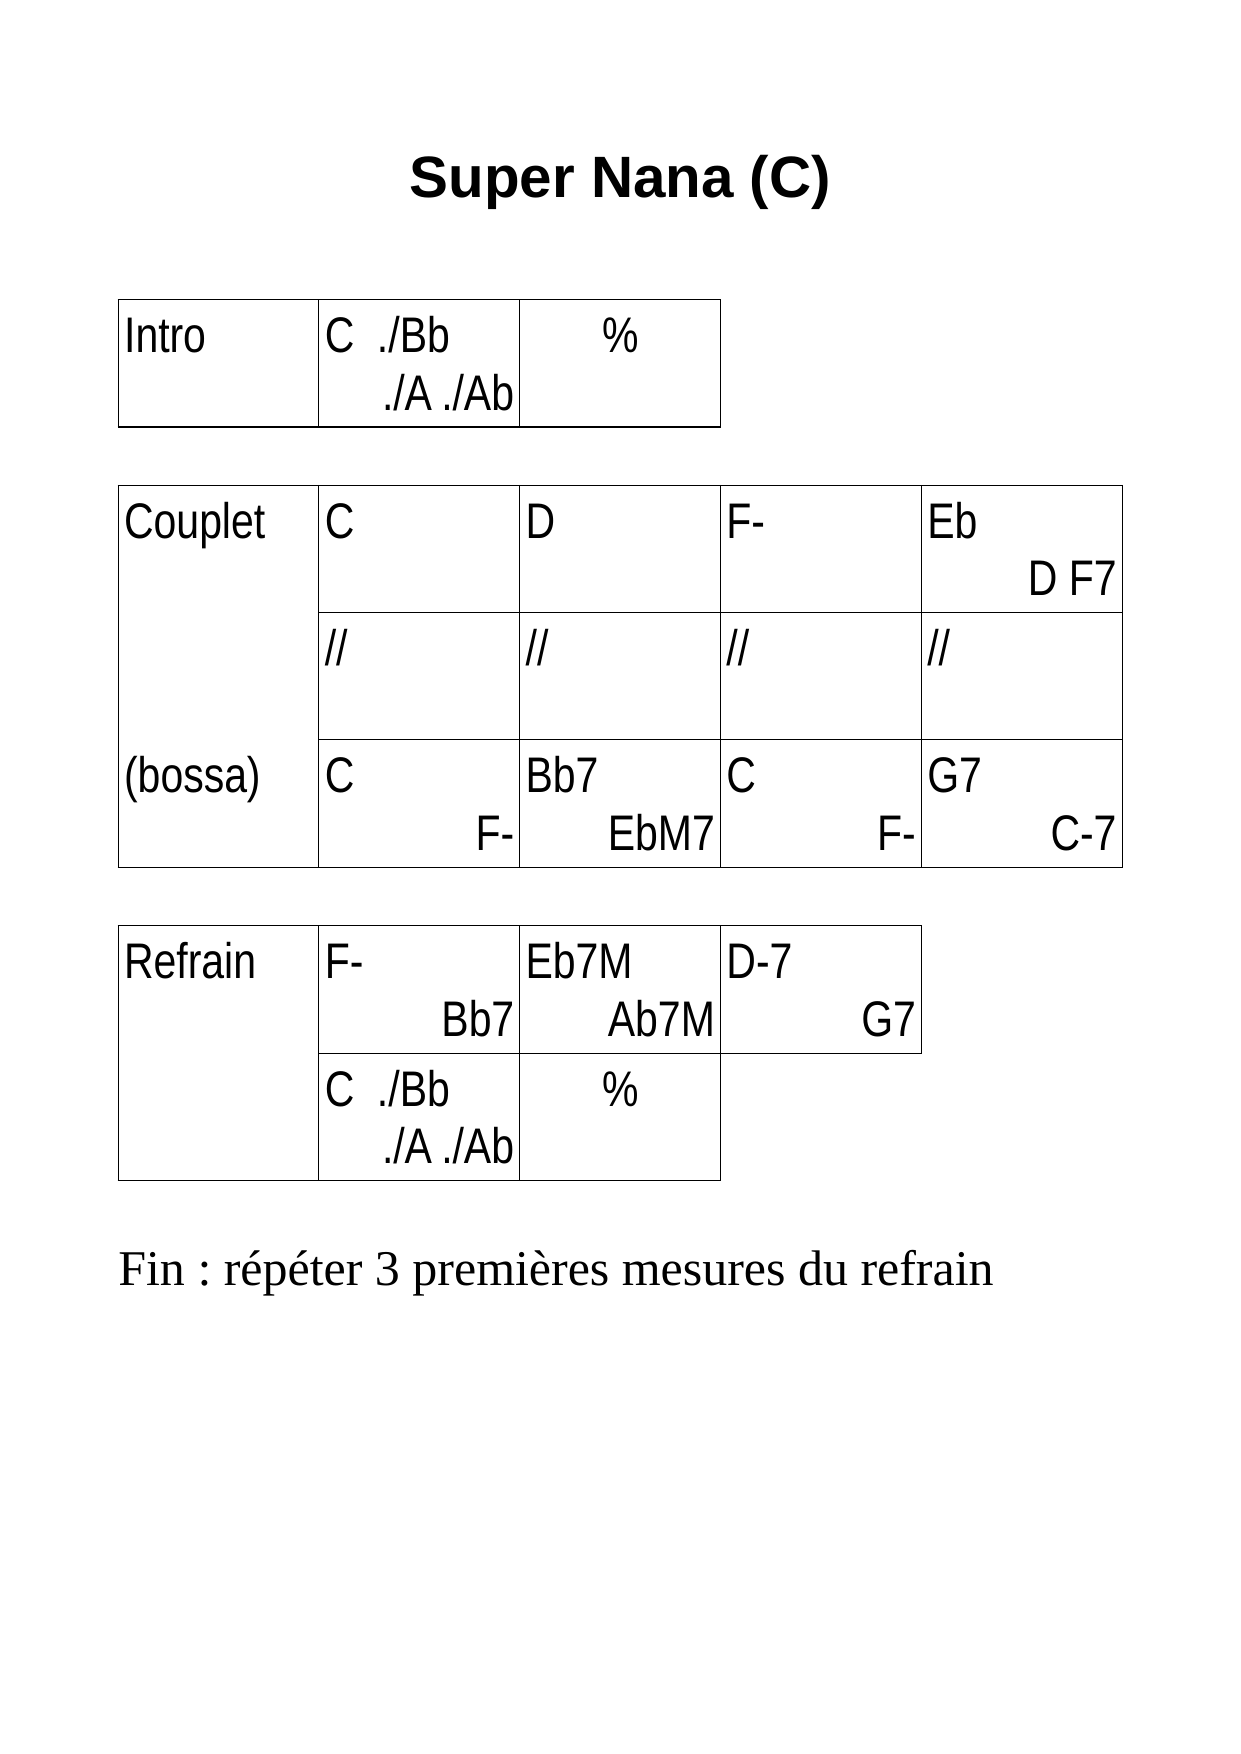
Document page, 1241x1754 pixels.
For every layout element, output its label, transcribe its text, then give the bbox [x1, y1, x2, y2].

table_cell (bossa) [119, 739, 318, 867]
table_cell G7 C-7 [922, 740, 1122, 867]
table_cell C F- [319, 740, 519, 867]
table_cell Bb7 EbM7 [520, 740, 720, 867]
text Fin : répéter 3 premières mesures du refrain [118, 1238, 1122, 1296]
title Super Nana (C) [118, 143, 1122, 210]
table_cell F- Bb7 [319, 926, 519, 1052]
table_cell [921, 868, 1122, 925]
table_cell C F- [721, 740, 921, 867]
table_cell [118, 428, 319, 485]
table_cell C ./Bb ./A ./Ab [319, 1054, 519, 1180]
table_cell [119, 612, 318, 739]
table_cell [119, 1053, 318, 1180]
table_cell [520, 428, 720, 485]
table_cell [721, 1054, 921, 1180]
table_cell [720, 868, 921, 925]
table_cell % [520, 1054, 720, 1180]
table_cell D [520, 486, 720, 612]
table_cell Eb D F7 [922, 486, 1122, 612]
table_cell F- [721, 486, 921, 612]
table_cell Eb7M Ab7M [520, 926, 720, 1052]
table_header % [520, 300, 720, 426]
table_cell D-7 G7 [721, 926, 921, 1052]
table_cell // [922, 613, 1122, 739]
table_header [721, 299, 921, 426]
table_header [921, 299, 1122, 426]
table_header C ./Bb ./A ./Ab [319, 300, 519, 426]
table_cell Refrain [119, 926, 318, 1052]
table_cell C [319, 486, 519, 612]
table_header Intro [119, 300, 318, 426]
table_cell [319, 428, 520, 485]
table_cell [921, 1053, 1122, 1180]
table_cell [922, 925, 1122, 1052]
table_cell [319, 868, 520, 925]
table_cell Couplet [119, 486, 318, 612]
table_cell // [721, 613, 921, 739]
table_cell // [319, 613, 519, 739]
table_cell [720, 426, 921, 485]
table_cell [921, 426, 1122, 485]
table_cell // [520, 613, 720, 739]
table_cell [118, 868, 319, 925]
table_cell [520, 868, 720, 925]
